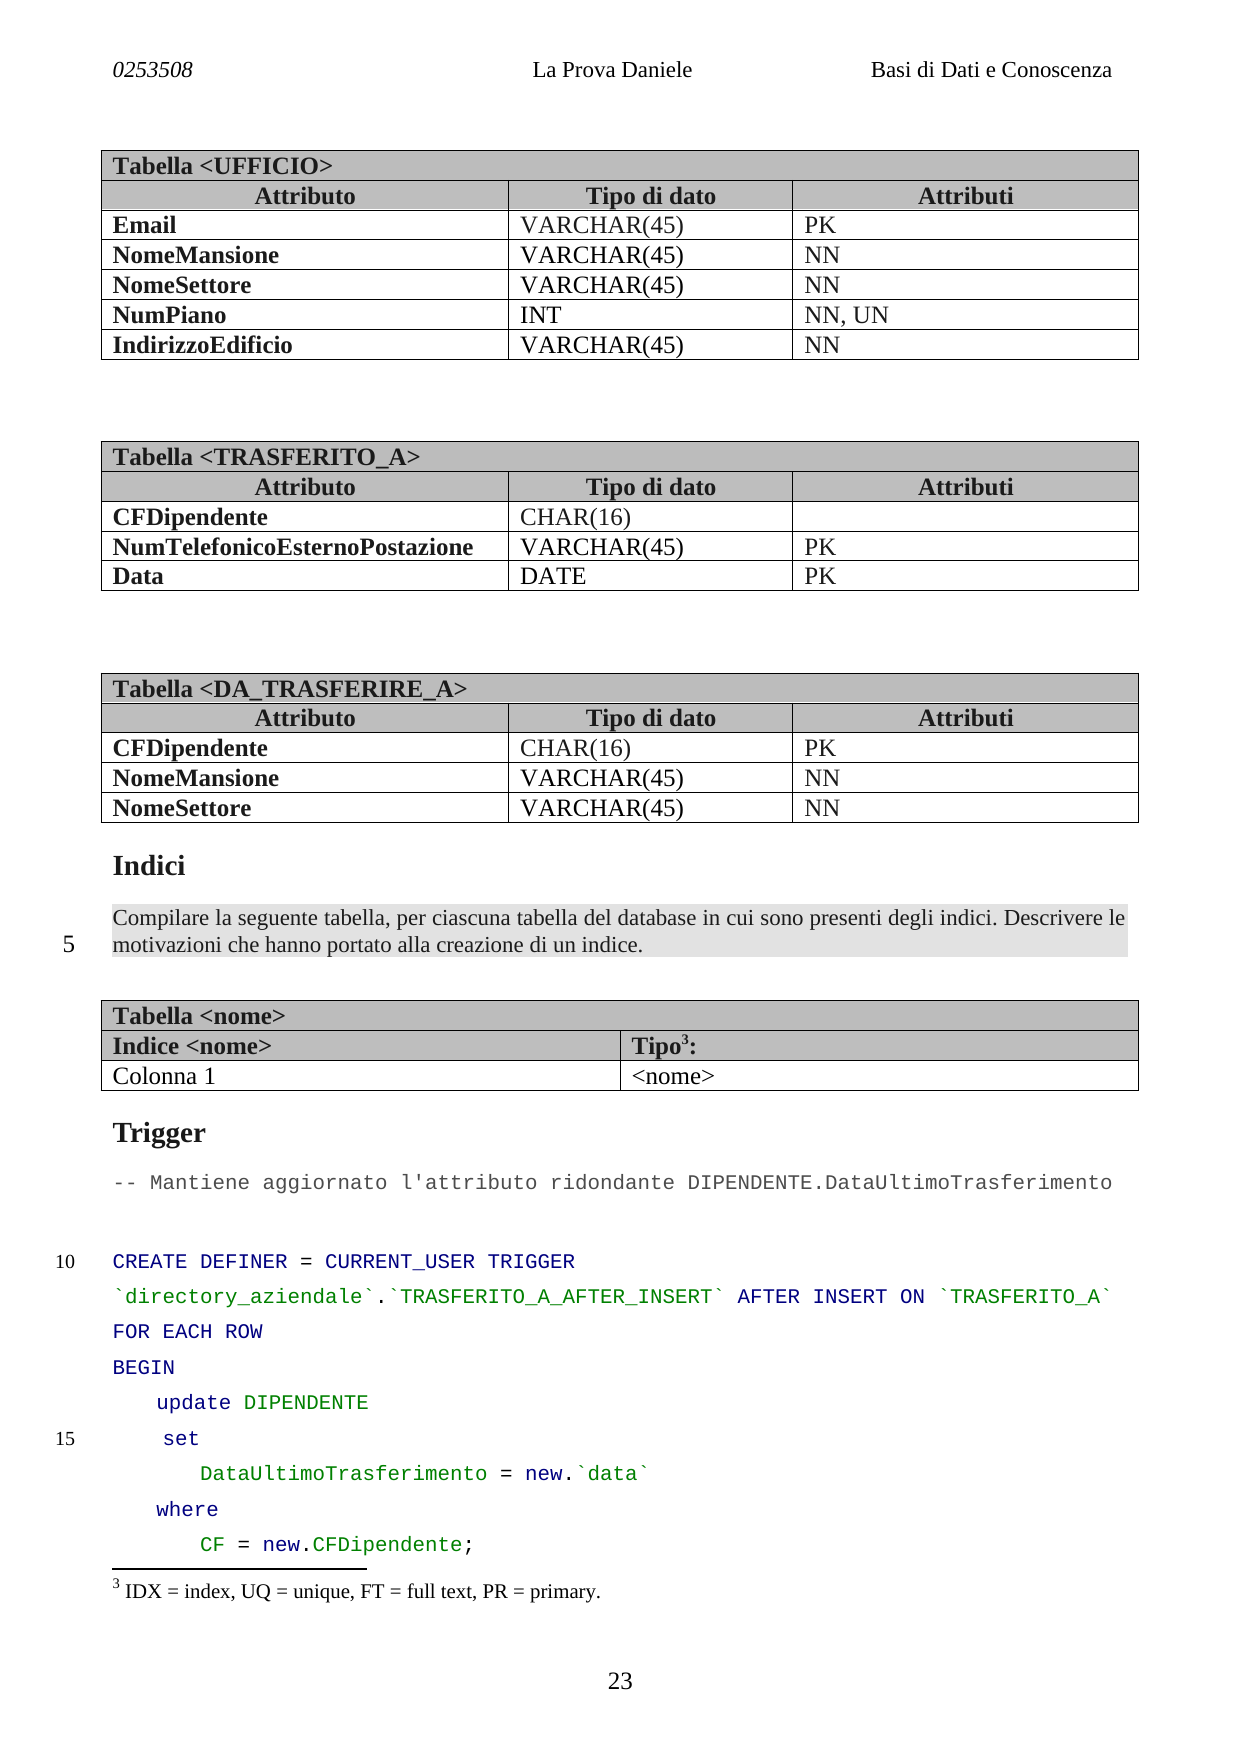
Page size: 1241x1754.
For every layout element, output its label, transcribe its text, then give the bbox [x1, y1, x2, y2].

table_cell CFDipendente [102, 733, 508, 762]
table_cell CFDipendente [102, 502, 508, 531]
table_cell INT [509, 300, 792, 329]
table_cell VARCHAR(45) [509, 763, 792, 792]
table_cell NN [793, 270, 1138, 299]
table_cell <nome> [621, 1061, 1138, 1089]
table_cell NumTelefonicoEsternoPostazione [102, 532, 508, 560]
table_cell Colonna 1 [102, 1061, 620, 1089]
table_cell NomeSettore [102, 270, 508, 299]
table_cell Attributi [793, 181, 1138, 209]
table_cell CHAR(16) [509, 733, 792, 762]
text where [112, 1498, 1128, 1522]
table_cell VARCHAR(45) [509, 211, 792, 239]
table_header Tabella <UFFICIO> [102, 151, 1138, 180]
table_cell Email [102, 211, 508, 239]
table_cell Attributi [793, 704, 1138, 732]
table_cell NN, UN [793, 300, 1138, 329]
table_header Tabella <DA_TRASFERIRE_A> [102, 674, 1138, 702]
table_cell Attributo [102, 181, 508, 209]
table_header Tabella <TRASFERITO_A> [102, 442, 1138, 471]
table_cell PK [793, 561, 1138, 590]
table_cell VARCHAR(45) [509, 240, 792, 269]
table_cell NumPiano [102, 300, 508, 329]
text -- Mantiene aggiornato l'attributo ridondante DIPENDENTE.DataUltimoTrasferimento [112, 1172, 1128, 1196]
table_cell VARCHAR(45) [509, 270, 792, 299]
table_cell Tipo: [621, 1031, 1138, 1060]
text CREATE DEFINER = CURRENT_USER TRIGGER `directory_aziendale`.`TRASFERITO_A_AFTER_INSERT` AFTER INSERT ON `TRASFERITO_A` FOR EACH ROW [112, 1251, 1128, 1345]
table_cell NomeMansione [102, 240, 508, 269]
text set [112, 1428, 1128, 1451]
table_cell Tipo di dato [509, 472, 792, 501]
table_cell Attributo [102, 704, 508, 732]
text CF = new.CFDipendente; [112, 1534, 1128, 1558]
text BEGIN [112, 1357, 1128, 1381]
table_cell CHAR(16) [509, 502, 792, 531]
subtitle Trigger [112, 1116, 1128, 1149]
subtitle Indici [112, 848, 1128, 881]
table_cell [793, 502, 1138, 531]
table_cell NN [793, 330, 1138, 358]
table_cell NN [793, 763, 1138, 792]
table_cell PK [793, 211, 1138, 239]
table_cell IndirizzoEdificio [102, 330, 508, 358]
table_cell NomeMansione [102, 763, 508, 792]
table_cell Attributo [102, 472, 508, 501]
table_header Tabella <nome> [102, 1001, 1138, 1030]
table_cell VARCHAR(45) [509, 330, 792, 358]
table_cell DATE [509, 561, 792, 590]
table_cell PK [793, 733, 1138, 762]
table_cell Tipo di dato [509, 181, 792, 209]
table_cell Indice <nome> [102, 1031, 620, 1060]
table_cell Attributi [793, 472, 1138, 501]
text update DIPENDENTE [112, 1392, 1128, 1416]
table_cell NN [793, 793, 1138, 822]
table_cell NomeSettore [102, 793, 508, 822]
table_cell NN [793, 240, 1138, 269]
table_cell Data [102, 561, 508, 590]
text Compilare la seguente tabella, per ciascuna tabella del database in cui sono presenti degli indici. Descrivere le motivazioni che hanno portato alla creazione di un indice. [112, 904, 1128, 957]
table_cell PK [793, 532, 1138, 560]
table_cell VARCHAR(45) [509, 532, 792, 560]
table_cell VARCHAR(45) [509, 793, 792, 822]
table_cell Tipo di dato [509, 704, 792, 732]
text DataUltimoTrasferimento = new.`data` [112, 1463, 1128, 1487]
